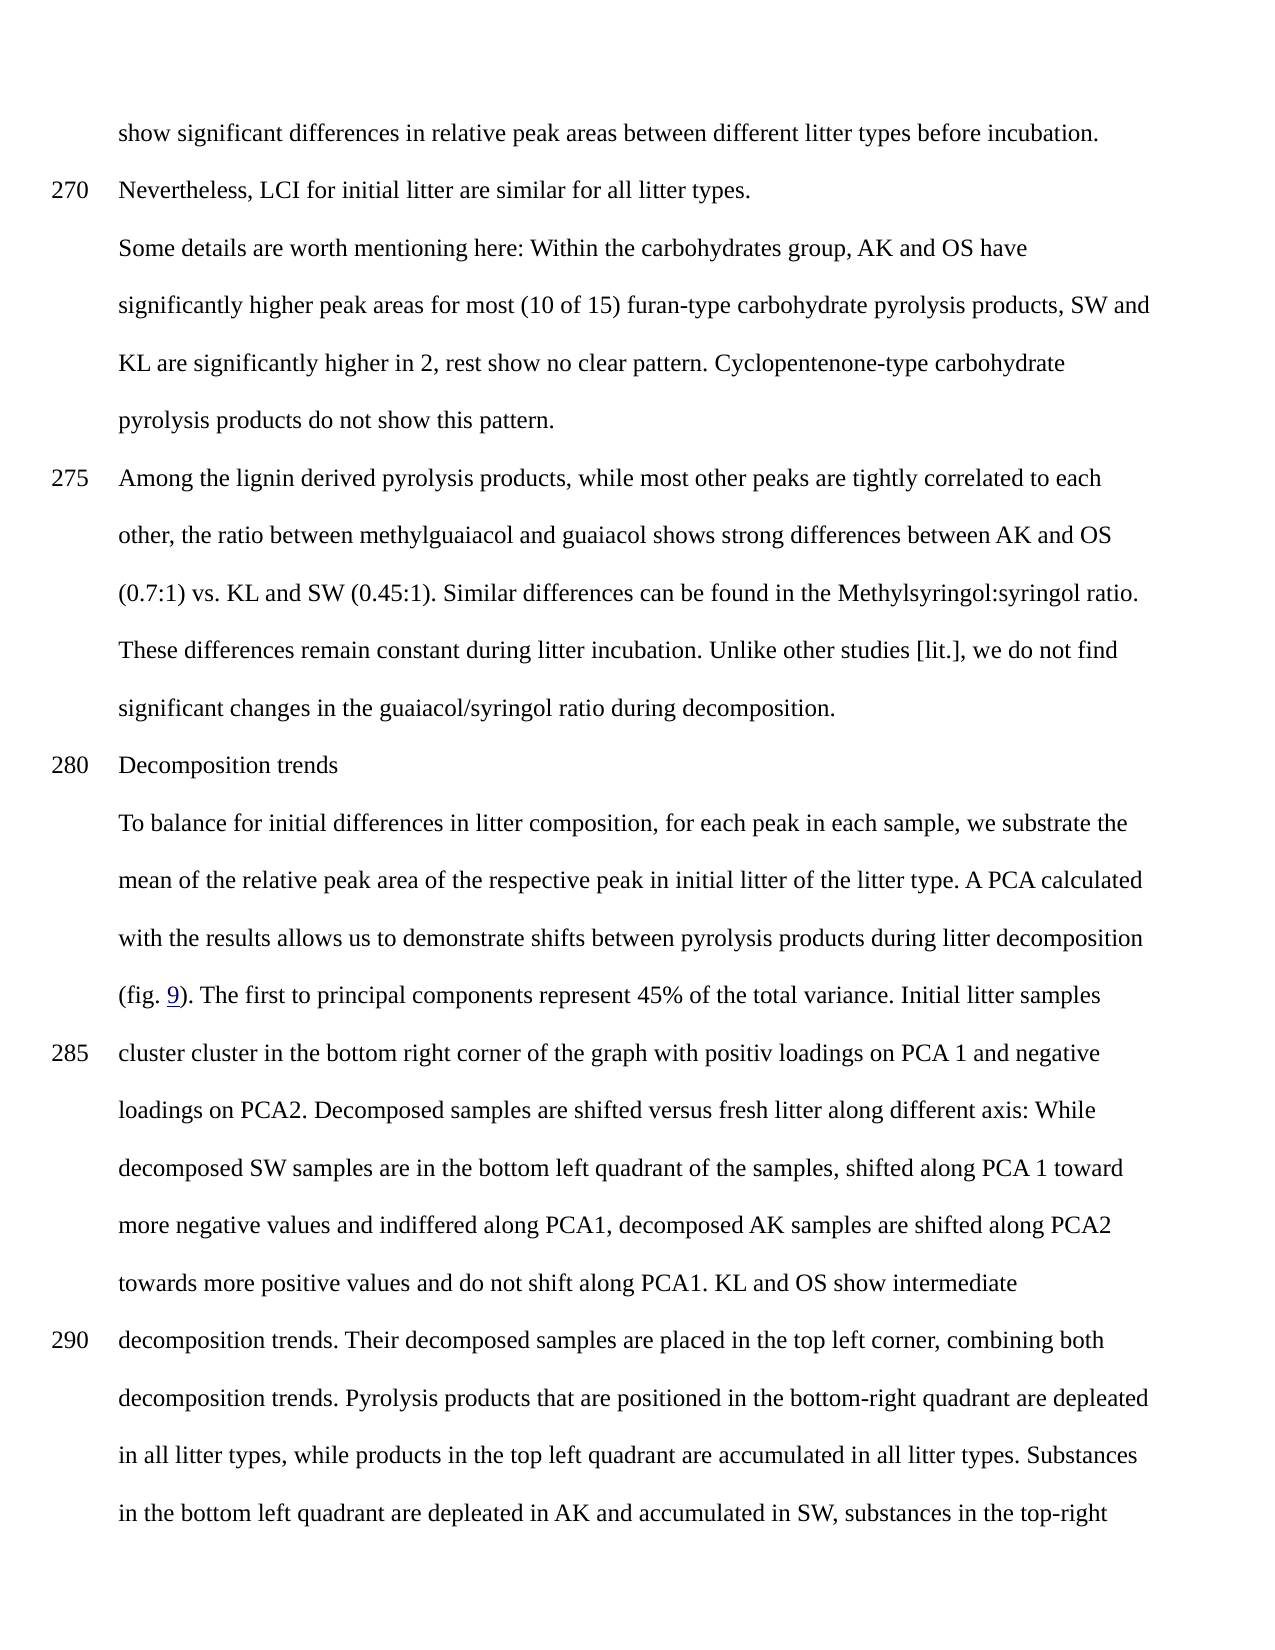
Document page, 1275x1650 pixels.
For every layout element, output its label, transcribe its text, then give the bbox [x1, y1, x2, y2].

text show significant differences in relative peak areas between different litter types before incubation. Nevertheless, LCI for initial litter are similar for all litter types. [118, 118, 1157, 204]
text Some details are worth mentioning here: Within the carbohydrates group, AK and OS have significantly higher peak areas for most (10 of 15) furan-type carbohydrate pyrolysis products, SW and KL are significantly higher in 2, rest show no clear pattern. Cyclopentenone-type carbohydrate pyrolysis products do not show this pattern. [118, 233, 1157, 434]
text To balance for initial differences in litter composition, for each peak in each sample, we substrate the mean of the relative peak area of the respective peak in initial litter of the litter type. A PCA calculated with the results allows us to demonstrate shifts between pyrolysis products during litter decomposition (fig. 9). The first to principal components represent 45% of the total variance. Initial litter samples cluster cluster in the bottom right corner of the graph with positiv loadings on PCA 1 and negative loadings on PCA2. Decomposed samples are shifted versus fresh litter along different axis: While decomposed SW samples are in the bottom left quadrant of the samples, shifted along PCA 1 toward more negative values and indiffered along PCA1, decomposed AK samples are shifted along PCA2 towards more positive values and do not shift along PCA1. KL and OS show intermediate decomposition trends. Their decomposed samples are placed in the top left corner, combining both decomposition trends. Pyrolysis products that are positioned in the bottom-right quadrant are depleated in all litter types, while products in the top left quadrant are accumulated in all litter types. Substances in the bottom left quadrant are depleated in AK and accumulated in SW, substances in the top-right [118, 808, 1157, 1527]
text Among the lignin derived pyrolysis products, while most other peaks are tightly correlated to each other, the ratio between methylguaiacol and guaiacol shows strong differences between AK and OS (0.7:1) vs. KL and SW (0.45:1). Similar differences can be found in the Methylsyringol:syringol ratio. These differences remain constant during litter incubation. Unlike other studies [lit.], we do not find significant changes in the guaiacol/syringol ratio during decomposition. [118, 463, 1157, 722]
text Decomposition trends [118, 751, 1157, 779]
